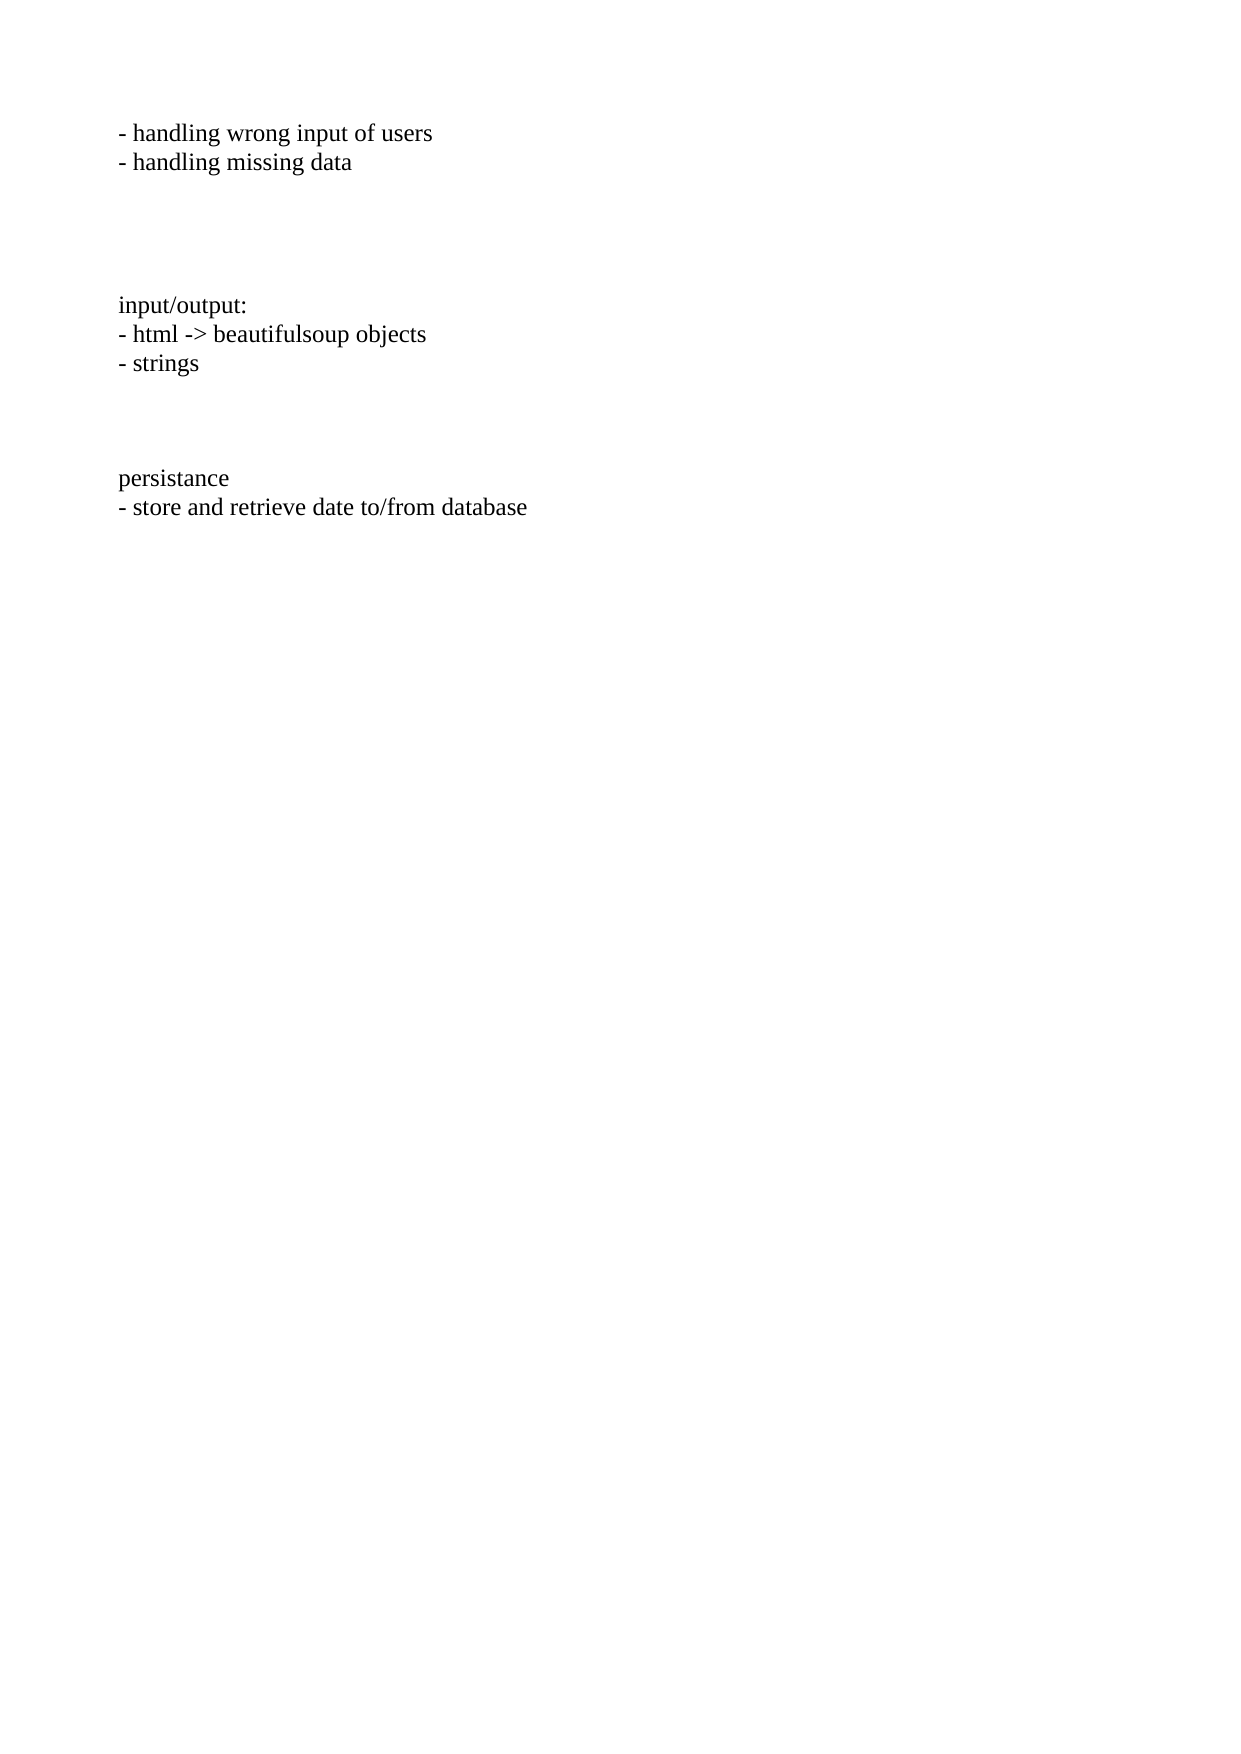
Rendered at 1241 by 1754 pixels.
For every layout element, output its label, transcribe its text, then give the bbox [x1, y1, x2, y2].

text - handling wrong input of users [118, 118, 1122, 147]
text - html -> beautifulsoup objects [118, 319, 1122, 348]
text - store and retrieve date to/from database [118, 492, 1122, 521]
text persistance [118, 463, 1122, 492]
text input/output: [118, 291, 1122, 319]
text - strings [118, 348, 1122, 377]
text - handling missing data [118, 147, 1122, 176]
